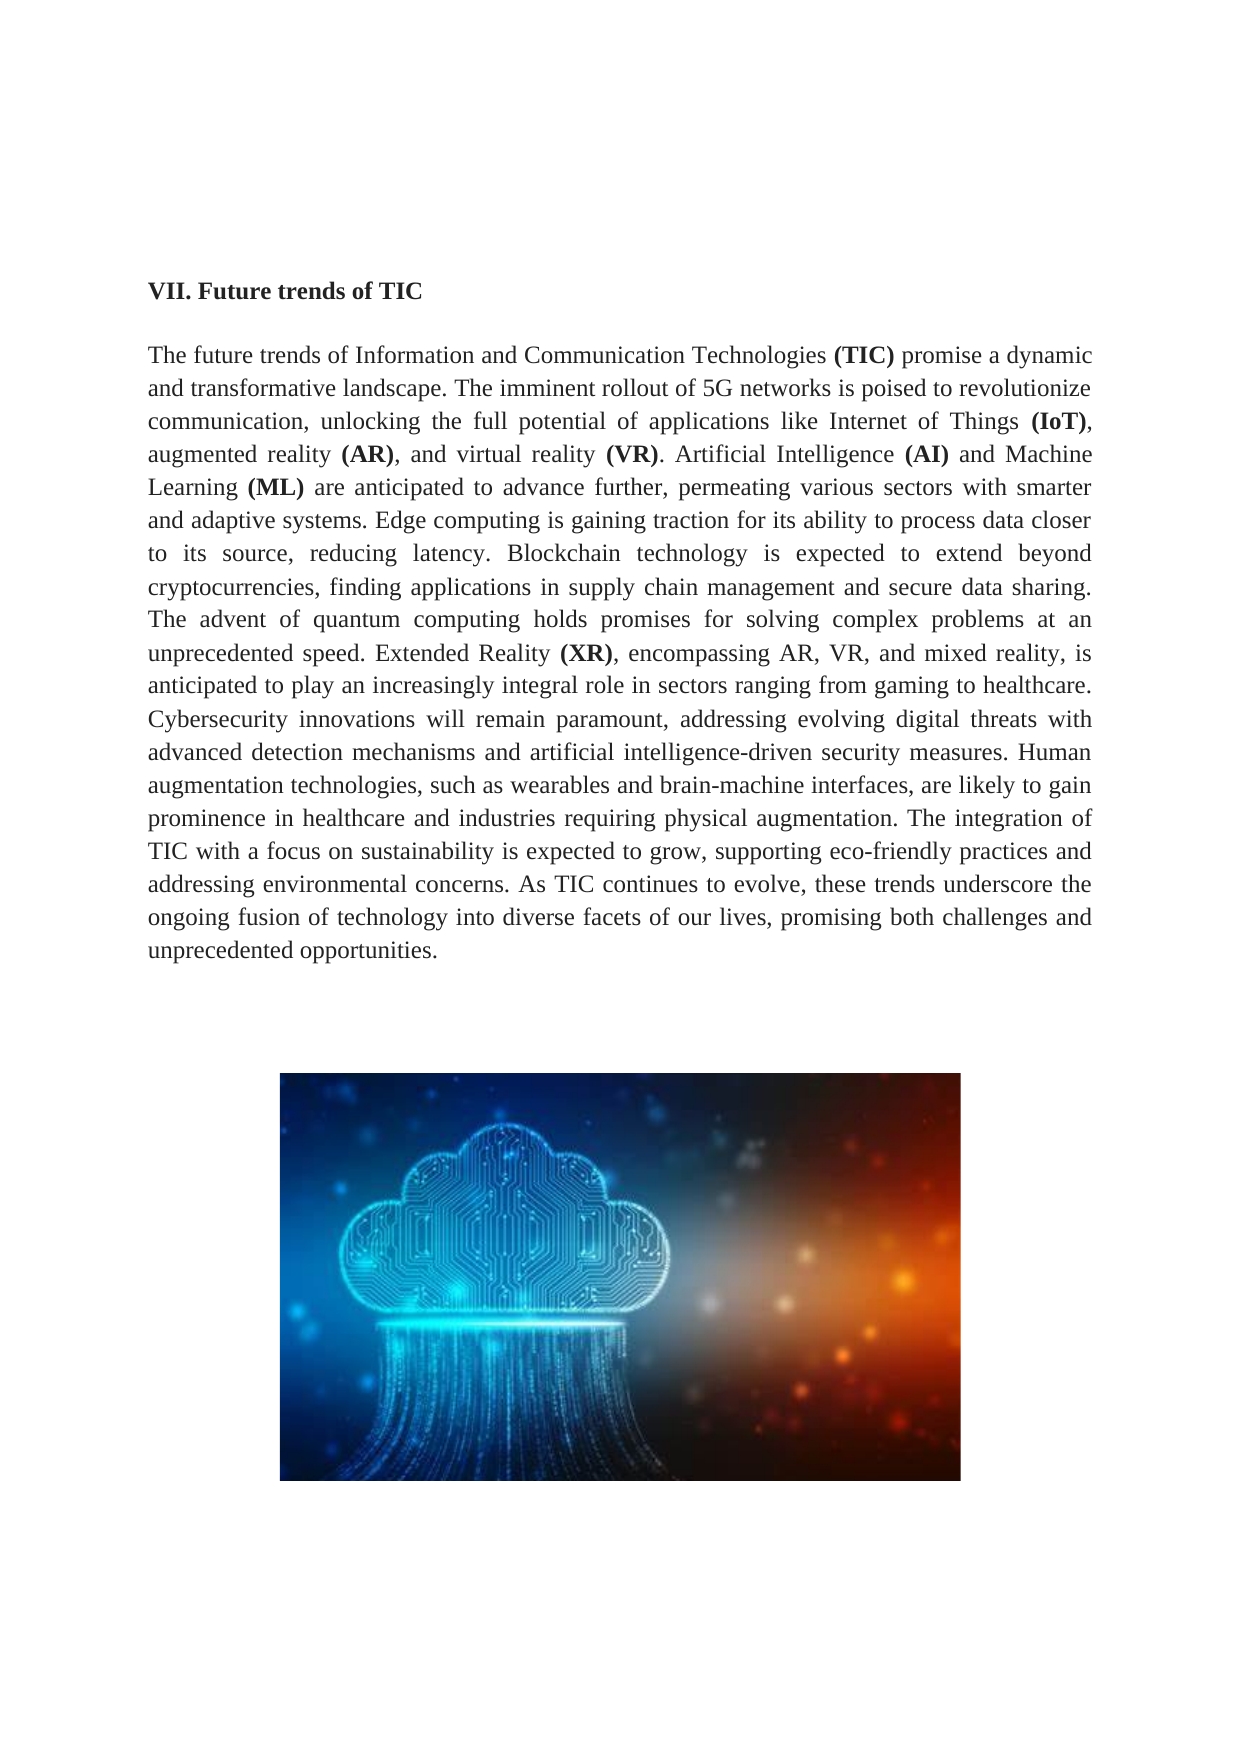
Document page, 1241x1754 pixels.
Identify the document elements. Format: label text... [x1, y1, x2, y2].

text VII. Future trends of TIC [148, 276, 1093, 305]
text The future trends of Information and Communication Technologies (TIC) promise a dynamic and transformative landscape. The imminent rollout of 5G networks is poised to revolutionize communication, unlocking the full potential of applications like Internet of Things (IoT), augmented reality (AR), and virtual reality (VR). Artificial Intelligence (AI) and Machine Learning (ML) are anticipated to advance further, permeating various sectors with smarter and adaptive systems. Edge computing is gaining traction for its ability to process data closer to its source, reducing latency. Blockchain technology is expected to extend beyond cryptocurrencies, finding applications in supply chain management and secure data sharing. The advent of quantum computing holds promises for solving complex problems at an unprecedented speed. Extended Reality (XR), encompassing AR, VR, and mixed reality, is anticipated to play an increasingly integral role in sectors ranging from gaming to healthcare. Cybersecurity innovations will remain paramount, addressing evolving digital threats with advanced detection mechanisms and artificial intelligence-driven security measures. Human augmentation technologies, such as wearables and brain-machine interfaces, are likely to gain prominence in healthcare and industries requiring physical augmentation. The integration of TIC with a focus on sustainability is expected to grow, supporting eco-friendly practices and addressing environmental concerns. As TIC continues to evolve, these trends underscore the ongoing fusion of technology into diverse facets of our lives, promising both challenges and unprecedented opportunities. [148, 340, 1093, 963]
